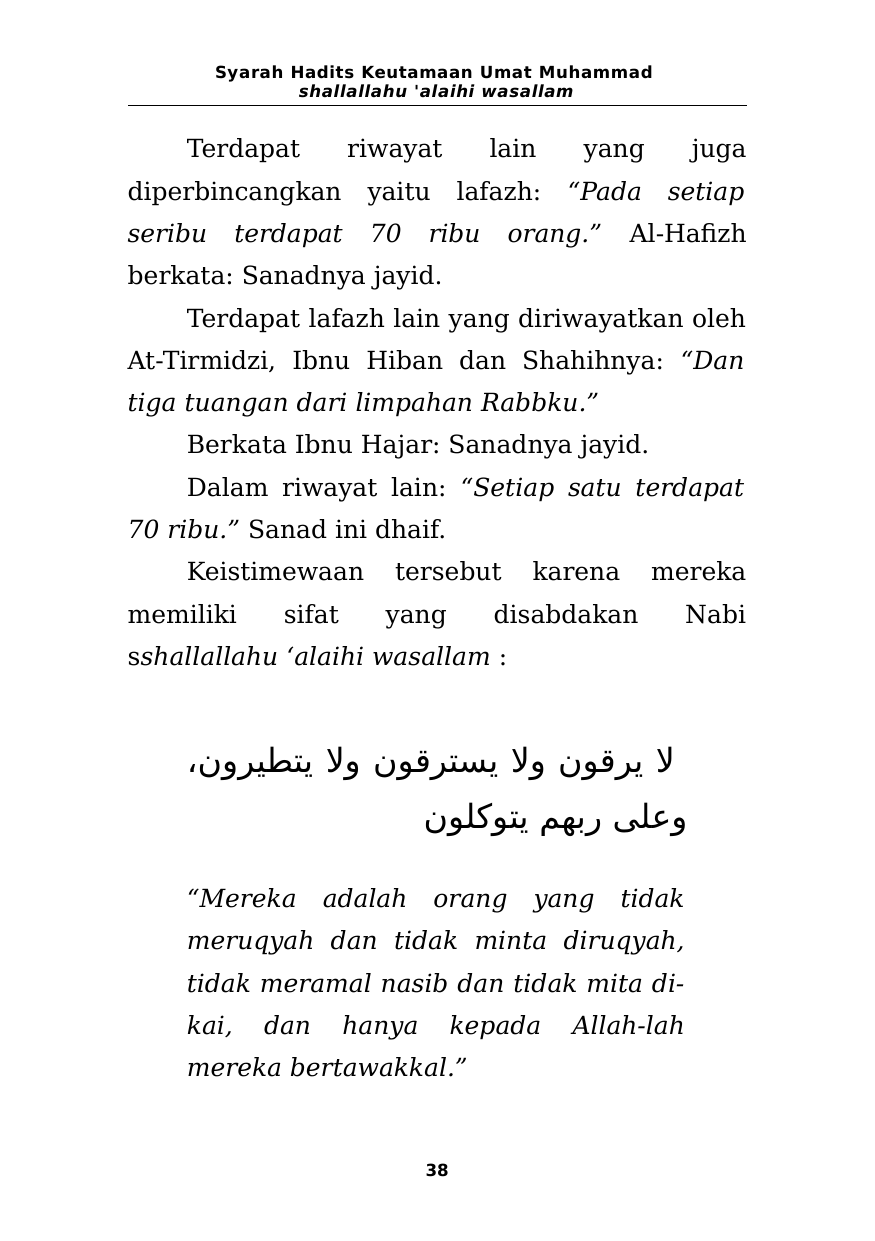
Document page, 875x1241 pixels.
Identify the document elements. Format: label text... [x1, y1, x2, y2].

text Berkata Ibnu Hajar: Sanadnya jayid. [127, 431, 747, 460]
text Terdapat riwayat lain yang juga diperbincangkan yaitu lafazh: “Pada setiap seribu terdapat 70 ribu orang.” Al-Hafizh berkata: Sanadnya jayid. [127, 134, 747, 291]
text لا يرقون ولا يسترقون ولا يتطيرون، وعلى ربهم يتوكلون [187, 742, 687, 837]
text “Mereka adalah orang yang tidak meruqyah dan tidak minta diruqyah, tidak meramal nasib dan tidak mita di-kai, dan hanya kepada Allah-lah mereka bertawakkal.” [187, 884, 687, 1082]
text Terdapat lafazh lain yang diriwayatkan oleh At-Tirmidzi, Ibnu Hiban dan Shahihnya: “Dan tiga tuangan dari limpahan Rabbku.” [127, 304, 747, 417]
text Dalam riwayat lain: “Setiap satu terdapat 70 ribu.” Sanad ini dhaif. [127, 473, 747, 544]
text Keistimewaan tersebut karena mereka memiliki sifat yang disabdakan Nabi sshallallahu ‘alaihi wasallam : [127, 557, 747, 671]
